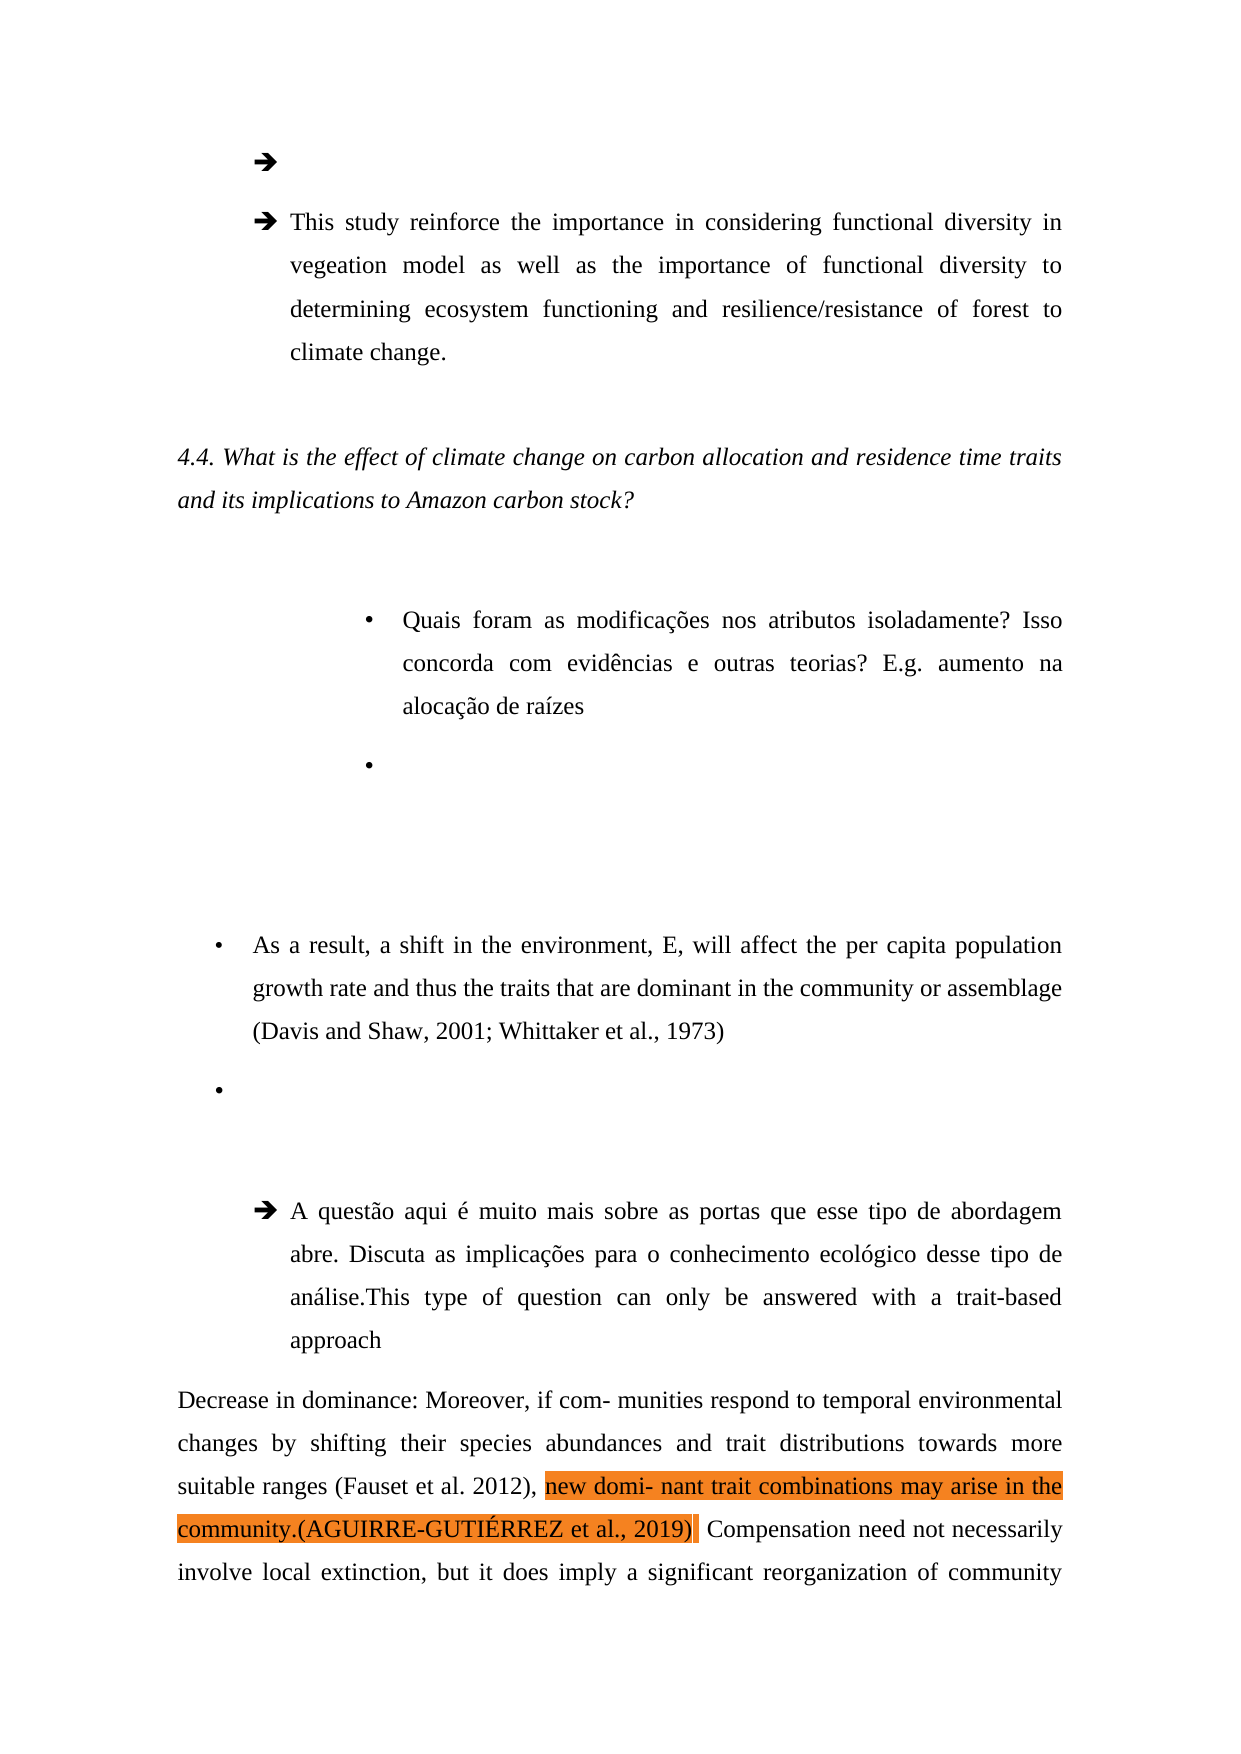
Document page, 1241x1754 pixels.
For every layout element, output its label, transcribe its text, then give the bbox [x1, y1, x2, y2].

list This study reinforce the importance in considering functional diversity in vegeation model as well as the importance of functional diversity to determining ecosystem functioning and resilience/resistance of forest to climate change. [252, 207, 1063, 366]
list As a result, a shift in the environment, E, will affect the per capita population growth rate and thus the traits that are dominant in the community or assemblage (Davis and Shaw, 2001; Whittaker et al., 1973) [215, 930, 1063, 1045]
list A questão aqui é muito mais sobre as portas que esse tipo de abordagem abre. Discuta as implicações para o conhecimento ecológico desse tipo de análise.This type of question can only be answered with a trait-based approach [252, 1196, 1063, 1354]
list Quais foram as modificações nos atributos isoladamente? Isso concorda com evidências e outras teorias? E.g. aumento na alocação de raízes [365, 605, 1063, 720]
text Decrease in dominance: Moreover, if com- munities respond to temporal environmental changes by shifting their species abundances and trait distributions towards more suitable ranges (Fauset et al. 2012), new domi- nant trait combinations may arise in the community.(AGUIRRE-GUTIÉRREZ et al., 2019)⁠ Compensation need not necessarily involve local extinction, but it does imply a significant reorganization of community [177, 1385, 1063, 1586]
list 4.4. What is the effect of climate change on carbon allocation and residence time traits and its implications to Amazon carbon stock? [142, 442, 1063, 514]
